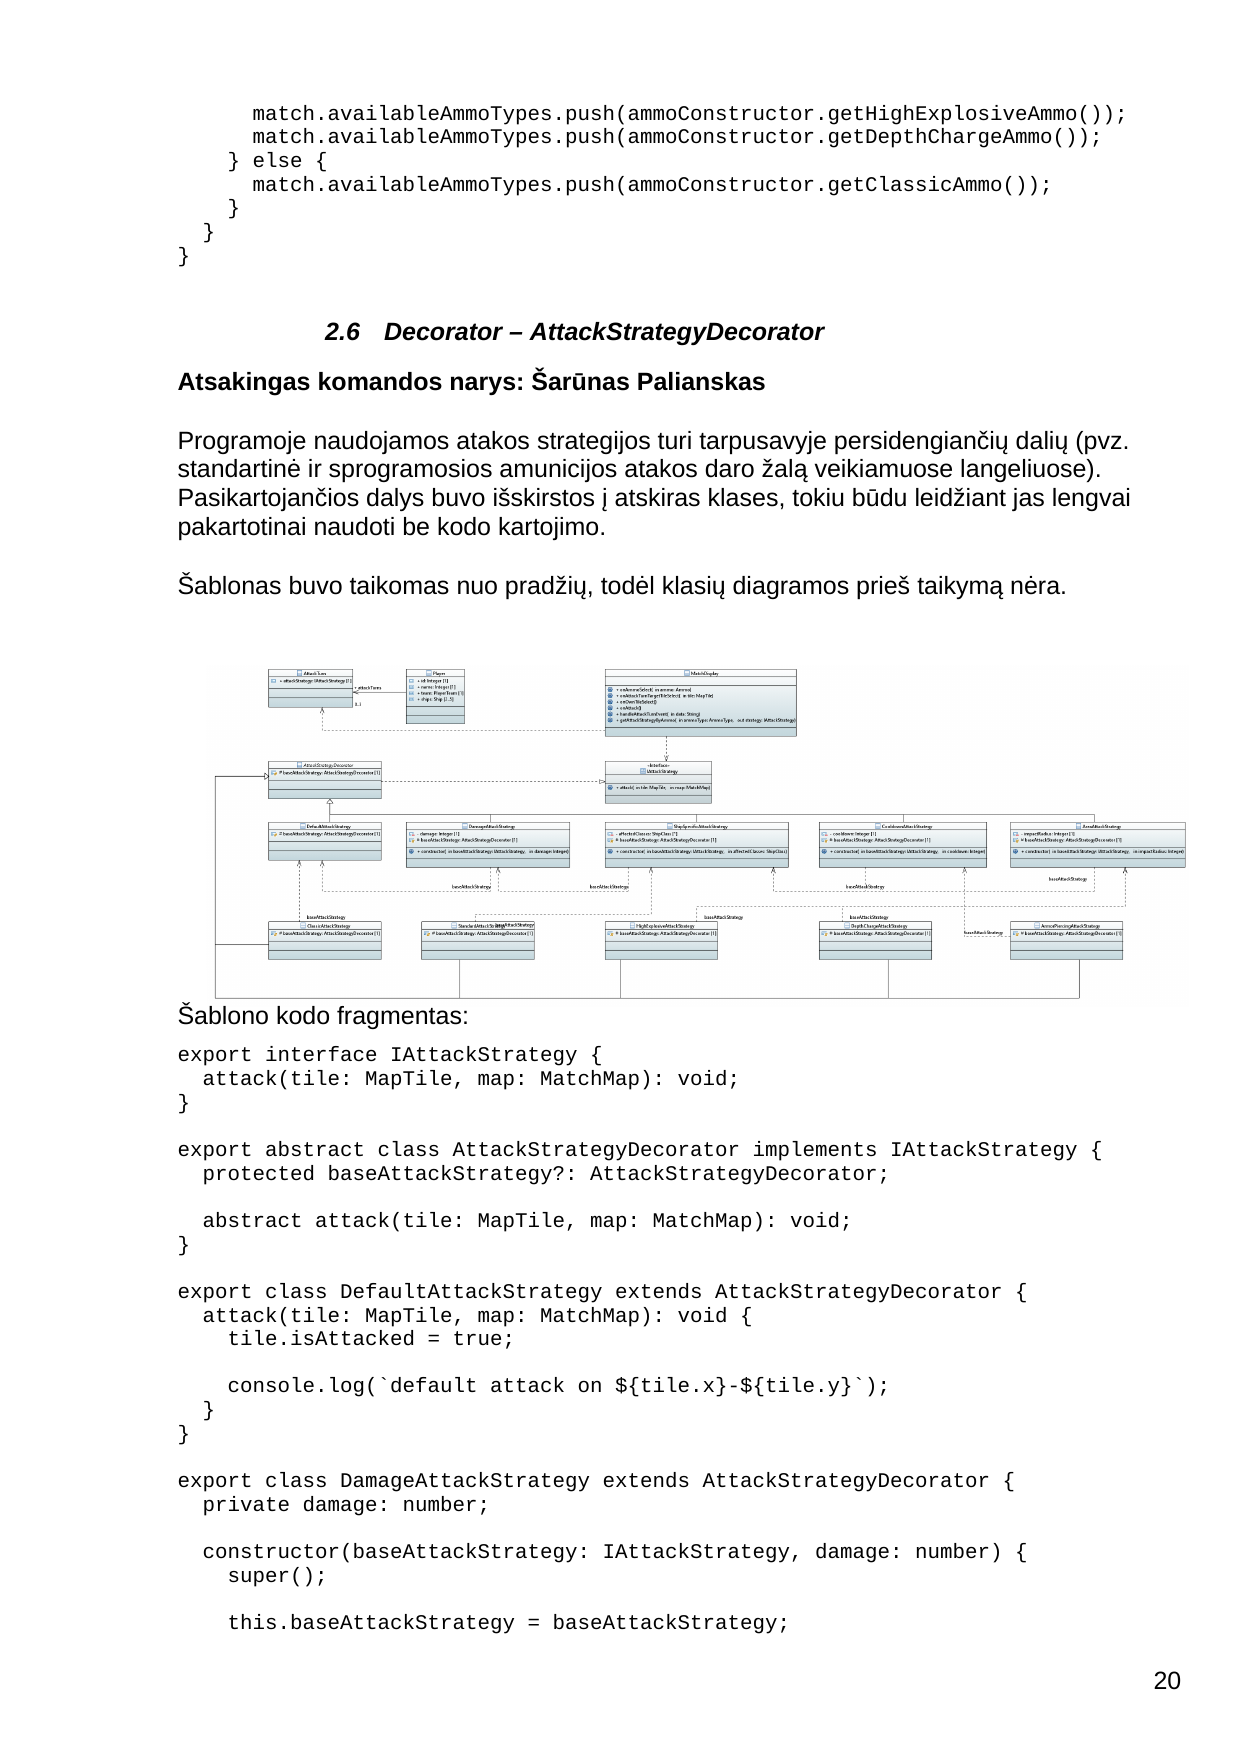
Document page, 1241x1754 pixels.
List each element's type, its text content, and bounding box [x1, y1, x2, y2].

text } else { [177, 150, 1181, 174]
text } [177, 1423, 1181, 1446]
text constructor(baseAttackStrategy: IAttackStrategy, damage: number) { [177, 1541, 1181, 1565]
text export abstract class AttackStrategyDecorator implements IAttackStrategy { [177, 1139, 1181, 1163]
text } [177, 221, 1181, 245]
text private damage: number; [177, 1494, 1181, 1517]
text Programoje naudojamos atakos strategijos turi tarpusavyje persidengiančių dalių (pvz. standartinė ir sprogramosios amunicijos atakos daro žalą veikiamuose langeliuose). Pasikartojančios dalys buvo išskirstos į atskiras klases, tokiu būdu leidžiant jas lengvai pakartotinai naudoti be kodo kartojimo. [177, 426, 1181, 541]
text attack(tile: MapTile, map: MatchMap): void; [177, 1068, 1181, 1092]
subtitle Decorator – AttackStrategyDecorator [325, 317, 1181, 346]
text this.baseAttackStrategy = baseAttackStrategy; [177, 1612, 1181, 1636]
text Figūra 8: Decorator šablono klasių diagrama [207, 642, 1159, 665]
text Šablono kodo fragmentas: [177, 1001, 1181, 1029]
text export class DamageAttackStrategy extends AttackStrategyDecorator { [177, 1470, 1181, 1494]
text abstract attack(tile: MapTile, map: MatchMap): void; [177, 1210, 1181, 1234]
text } [177, 245, 1181, 268]
text match.availableAmmoTypes.push(ammoConstructor.getDepthChargeAmmo()); [177, 126, 1181, 150]
text } [177, 1092, 1181, 1115]
text match.availableAmmoTypes.push(ammoConstructor.getClassicAmmo()); [177, 174, 1181, 197]
text } [177, 1234, 1181, 1257]
text export interface IAttackStrategy { [177, 1044, 1181, 1068]
text Šablonas buvo taikomas nuo pradžių, todėl klasių diagramos prieš taikymą nėra. [177, 571, 1181, 599]
text export class DefaultAttackStrategy extends AttackStrategyDecorator { [177, 1281, 1181, 1304]
text console.log(`default attack on ${tile.x}-${tile.y}`); [177, 1376, 1181, 1399]
text super(); [177, 1565, 1181, 1588]
text attack(tile: MapTile, map: MatchMap): void { [177, 1304, 1181, 1328]
text tile.isAttacked = true; [177, 1328, 1181, 1352]
text match.availableAmmoTypes.push(ammoConstructor.getHighExplosiveAmmo()); [177, 103, 1181, 126]
text protected baseAttackStrategy?: AttackStrategyDecorator; [177, 1163, 1181, 1186]
text } [177, 1399, 1181, 1423]
text } [177, 197, 1181, 221]
text Atsakingas komandos narys: Šarūnas Palianskas [177, 367, 1181, 396]
